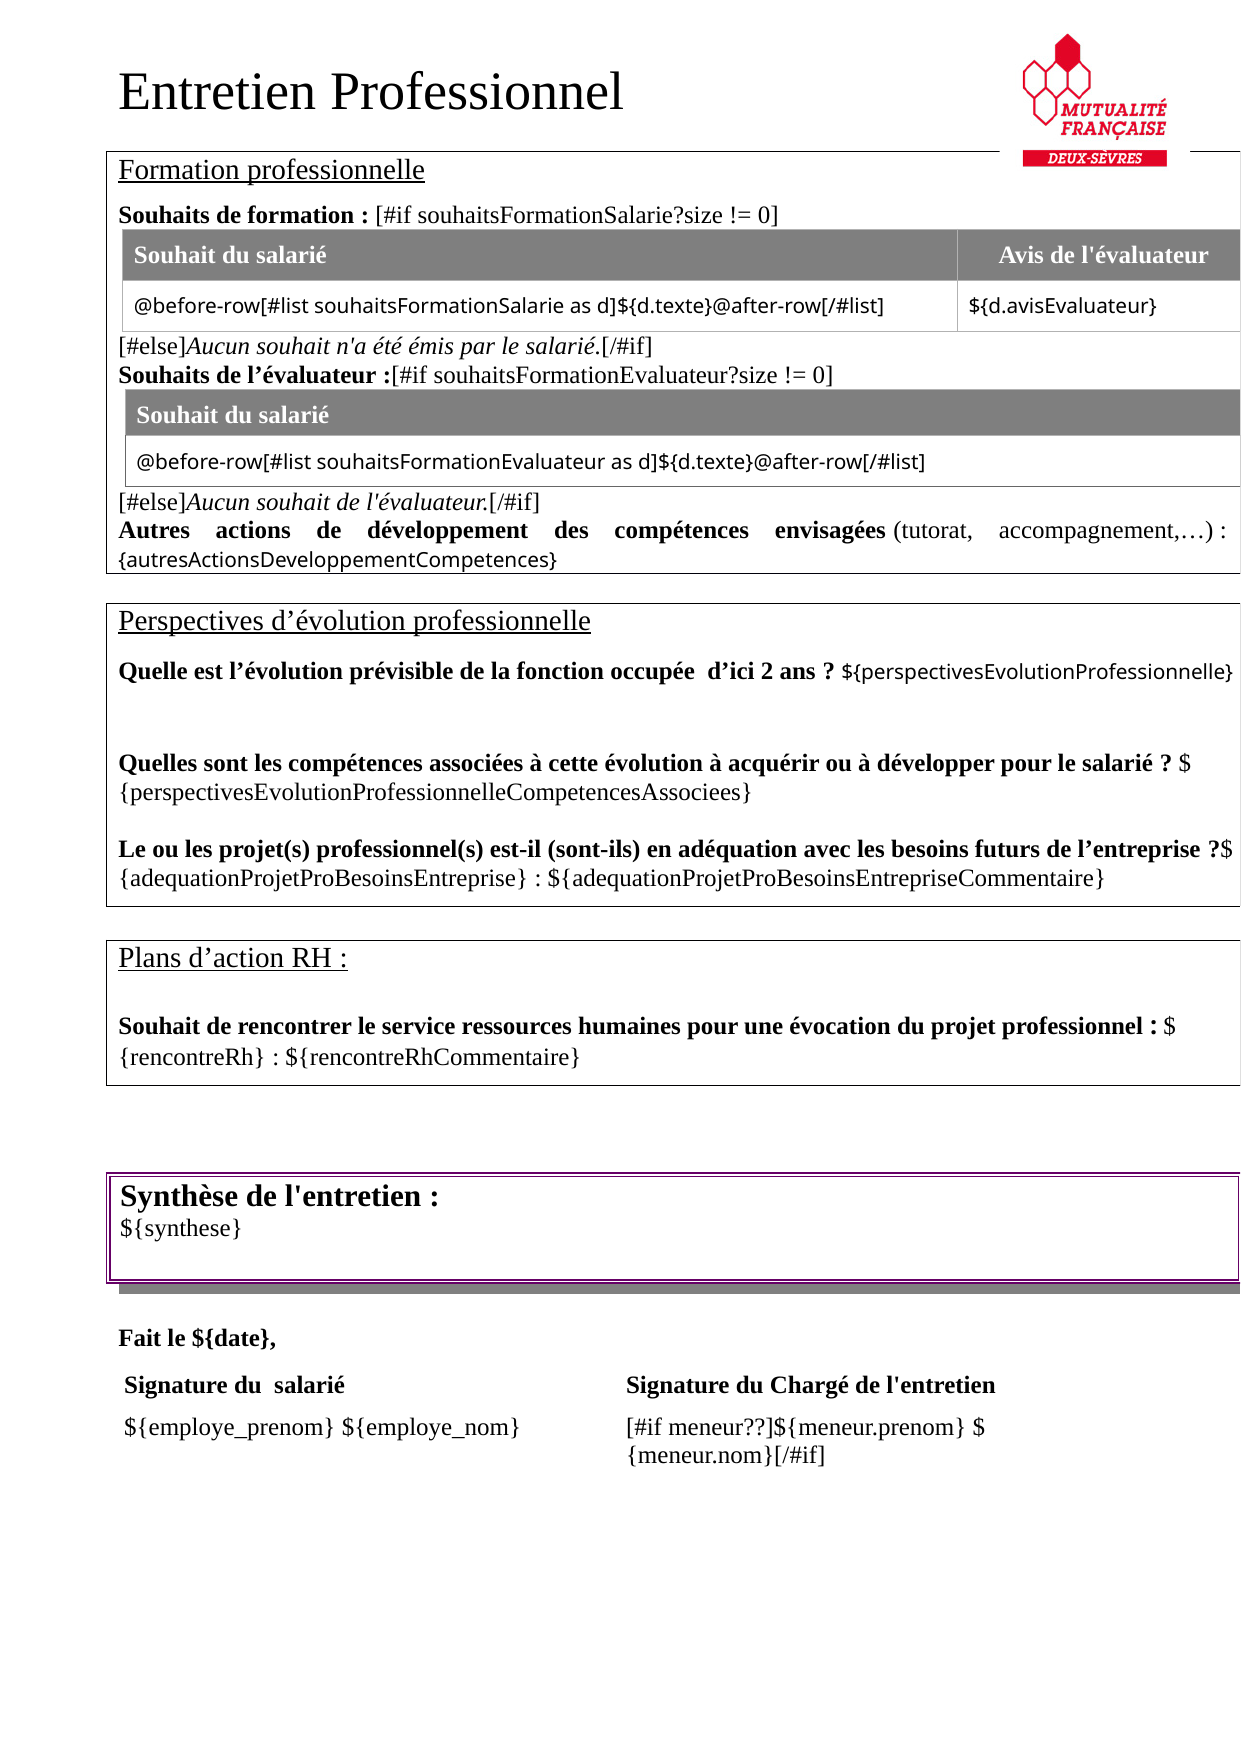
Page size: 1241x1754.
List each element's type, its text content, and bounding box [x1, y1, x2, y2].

table_cell @before-row[#list souhaitsFormationSalarie as d]${d.texte}@after-row[/#list] [123, 281, 957, 331]
table_header Synthèse de l'entretien : ${synthese} [111, 1177, 1238, 1279]
table_header Formation professionnelle Souhaits de formation : [#if souhaitsFormationSalarie?size != 0] [#else]Aucun souhait n'a été émis par le salarié.[/#if] Souhaits de l’évaluateur :[#if souhaitsFormationEvaluateur?size != 0] [#else]Aucun souhait de l'évaluateur.[/#if] Autres actions de développement des compétences envisagées (tutorat, accompagnement,…) : ${autresActionsDeveloppementCompetences} [107, 152, 1240, 573]
table_header Plans d’action RH : Souhait de rencontrer le service ressources humaines pour une évocation du projet professionnel : ${rencontreRh} : ${rencontreRhCommentaire} [107, 941, 1240, 1085]
table_cell ${d.avisEvaluateur} [958, 281, 1240, 331]
table_header Avis de l'évaluateur [958, 230, 1240, 280]
table_header Signature du Chargé de l'entretien [#if meneur??]${meneur.prenom} ${meneur.nom}[/#if] [620, 1365, 1122, 1475]
table_cell @before-row[#list souhaitsFormationEvaluateur as d]${d.texte}@after-row[/#list] [126, 436, 1240, 486]
table_header Signature du salarié ${employe_prenom} ${employe_nom} [118, 1365, 620, 1475]
table_header Souhait du salarié [126, 390, 1240, 435]
picture [999, 27, 1191, 171]
table_header Perspectives d’évolution professionnelle Quelle est l’évolution prévisible de la fonction occupée d’ici 2 ans ? ${perspectivesEvolutionProfessionnelle} Quelles sont les compétences associées à cette évolution à acquérir ou à développer pour le salarié ? ${perspectivesEvolutionProfessionnelleCompetencesAssociees} Le ou les projet(s) professionnel(s) est-il (sont-ils) en adéquation avec les besoins futurs de l’entreprise ?${adequationProjetProBesoinsEntreprise} : ${adequationProjetProBesoinsEntrepriseCommentaire} [107, 604, 1240, 906]
text Fait le ${date}, [118, 1323, 1122, 1352]
table_header Souhait du salarié [123, 230, 957, 280]
